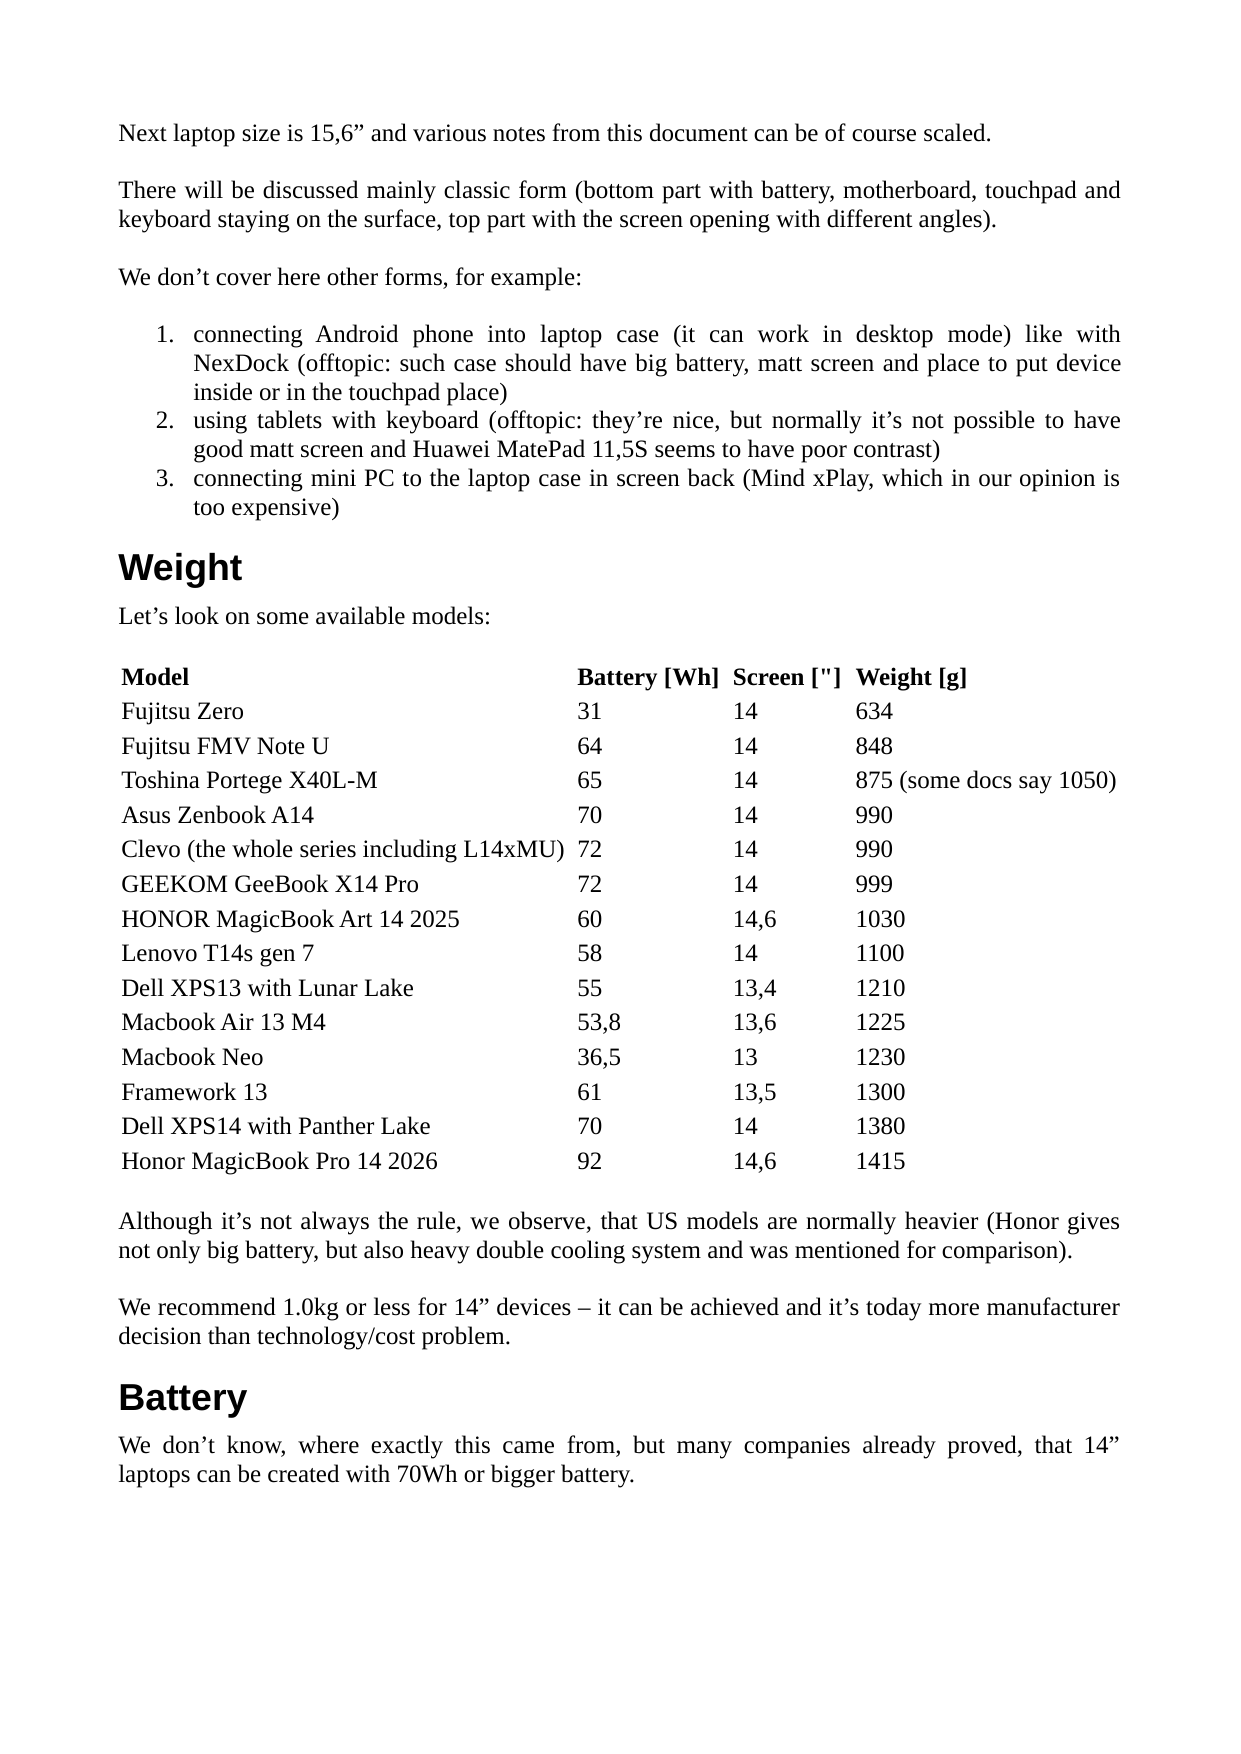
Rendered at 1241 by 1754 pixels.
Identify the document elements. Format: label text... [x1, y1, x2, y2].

table_header Battery [Wh] [574, 659, 730, 693]
table_cell HONOR MagicBook Art 14 2025 [118, 901, 574, 935]
table_cell 14 [730, 693, 852, 728]
table_header Model [118, 659, 574, 693]
table_cell 990 [853, 832, 1124, 866]
table_cell 58 [574, 935, 730, 970]
table_cell Fujitsu FMV Note U [118, 728, 574, 762]
table_cell 14 [730, 832, 852, 866]
table_header Weight [g] [853, 659, 1124, 693]
table_cell 70 [574, 1108, 730, 1143]
subtitle Weight [118, 546, 1122, 589]
table_cell 53,8 [574, 1005, 730, 1039]
table_cell 92 [574, 1143, 730, 1177]
table_cell 1415 [853, 1143, 1124, 1177]
table_cell 72 [574, 832, 730, 866]
table_cell Honor MagicBook Pro 14 2026 [118, 1143, 574, 1177]
table_cell 13,6 [730, 1005, 852, 1039]
text Next laptop size is 15,6” and various notes from this document can be of course scaled. [118, 118, 1122, 147]
table_cell 60 [574, 901, 730, 935]
table_cell 1225 [853, 1005, 1124, 1039]
table_cell Toshina Portege X40L-M [118, 763, 574, 797]
table_cell Fujitsu Zero [118, 693, 574, 728]
table_cell 1230 [853, 1039, 1124, 1074]
table_cell 999 [853, 866, 1124, 901]
table_cell 14,6 [730, 1143, 852, 1177]
table_cell 1210 [853, 970, 1124, 1004]
table_cell 65 [574, 763, 730, 797]
table_cell 1300 [853, 1074, 1124, 1108]
table_cell 1030 [853, 901, 1124, 935]
table_cell 61 [574, 1074, 730, 1108]
table_cell 31 [574, 693, 730, 728]
text We recommend 1.0kg or less for 14” devices – it can be achieved and it’s today more manufacturer decision than technology/cost problem. [118, 1292, 1122, 1350]
list using tablets with keyboard (offtopic: they’re nice, but normally it’s not possible to have good matt screen and Huawei MatePad 11,5S seems to have poor contrast) [156, 406, 1122, 463]
table_cell 14 [730, 728, 852, 762]
table_cell GEEKOM GeeBook X14 Pro [118, 866, 574, 901]
table_cell 14,6 [730, 901, 852, 935]
table_cell 14 [730, 935, 852, 970]
text We don’t know, where exactly this came from, but many companies already proved, that 14” laptops can be created with 70Wh or bigger battery. [118, 1431, 1122, 1488]
table_cell Asus Zenbook A14 [118, 797, 574, 832]
table_cell 36,5 [574, 1039, 730, 1074]
table_cell 990 [853, 797, 1124, 832]
table_cell 70 [574, 797, 730, 832]
table_cell Clevo (the whole series including L14xMU) [118, 832, 574, 866]
text There will be discussed mainly classic form (bottom part with battery, motherboard, touchpad and keyboard staying on the surface, top part with the screen opening with different angles). [118, 176, 1122, 233]
table_cell Macbook Air 13 M4 [118, 1005, 574, 1039]
table_cell 1380 [853, 1108, 1124, 1143]
table_cell 72 [574, 866, 730, 901]
text Although it’s not always the rule, we observe, that US models are normally heavier (Honor gives not only big battery, but also heavy double cooling system and was mentioned for comparison). [118, 1206, 1122, 1264]
table_header Screen ["] [730, 659, 852, 693]
table_cell 14 [730, 1108, 852, 1143]
table_cell Macbook Neo [118, 1039, 574, 1074]
table_cell Lenovo T14s gen 7 [118, 935, 574, 970]
table_cell 634 [853, 693, 1124, 728]
list connecting mini PC to the laptop case in screen back (Mind xPlay, which in our opinion is too expensive) [156, 463, 1122, 521]
list connecting Android phone into laptop case (it can work in desktop mode) like with NexDock (offtopic: such case should have big battery, matt screen and place to put device inside or in the touchpad place) [156, 319, 1122, 406]
table_cell Framework 13 [118, 1074, 574, 1108]
table_cell 14 [730, 763, 852, 797]
table_cell 14 [730, 797, 852, 832]
table_cell 14 [730, 866, 852, 901]
table_cell 13,5 [730, 1074, 852, 1108]
table_cell 64 [574, 728, 730, 762]
table_cell 848 [853, 728, 1124, 762]
text We don’t cover here other forms, for example: [118, 262, 1122, 291]
table_cell Dell XPS13 with Lunar Lake [118, 970, 574, 1004]
table_cell 1100 [853, 935, 1124, 970]
table_cell Dell XPS14 with Panther Lake [118, 1108, 574, 1143]
table_cell 55 [574, 970, 730, 1004]
text Let’s look on some available models: [118, 601, 1122, 630]
table_cell 13 [730, 1039, 852, 1074]
table_cell 875 (some docs say 1050) [853, 763, 1124, 797]
table_cell 13,4 [730, 970, 852, 1004]
subtitle Battery [118, 1375, 1122, 1418]
